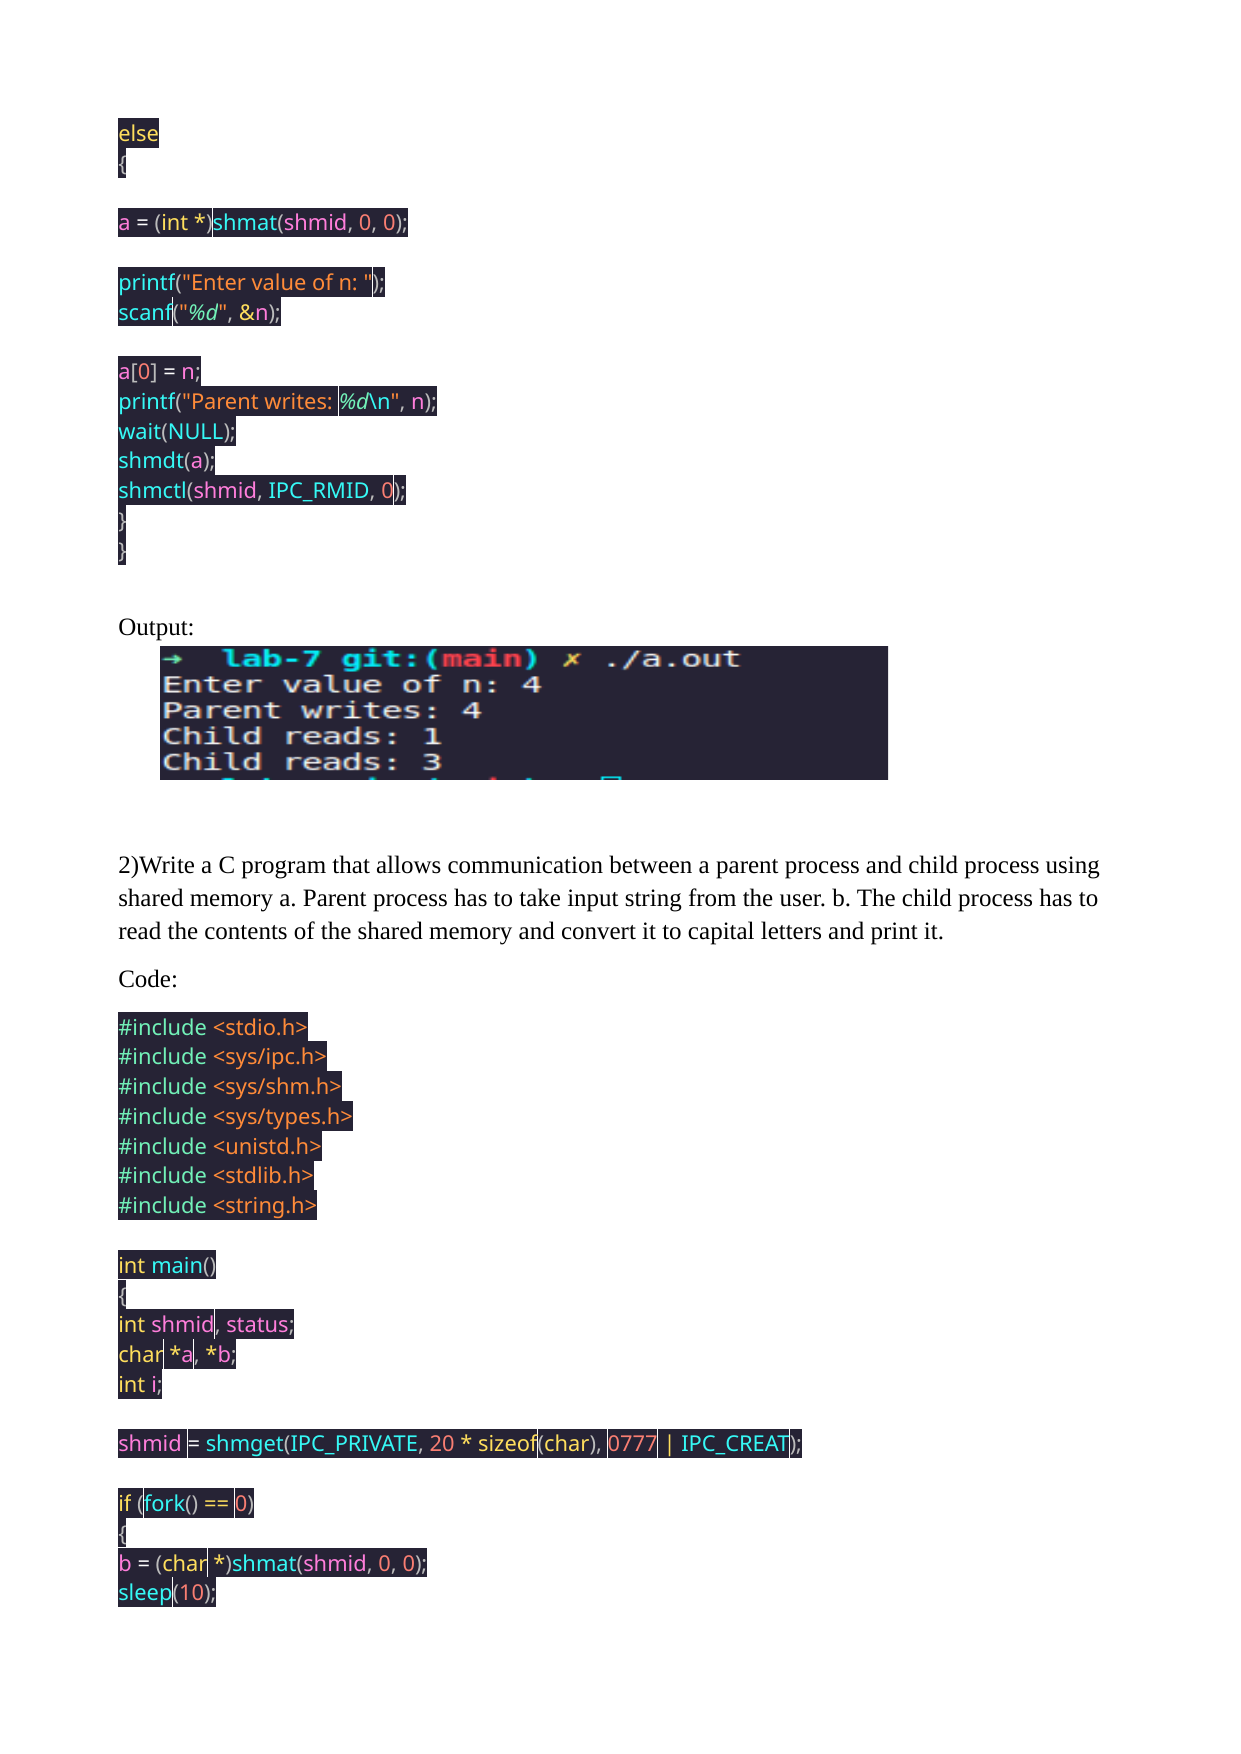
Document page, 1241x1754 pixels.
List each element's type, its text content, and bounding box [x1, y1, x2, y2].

text Output: [118, 612, 1122, 641]
text } [118, 535, 1122, 565]
text int main() [118, 1250, 1122, 1279]
text #include <sys/types.h> [118, 1101, 1122, 1131]
text wait(NULL); [118, 416, 1122, 446]
text char *a, *b; [118, 1339, 1122, 1369]
text else [118, 118, 1122, 148]
text { [118, 1518, 1122, 1547]
text b = (char *)shmat(shmid, 0, 0); [118, 1547, 1122, 1577]
text } [118, 505, 1122, 535]
text shmdt(a); [118, 446, 1122, 475]
text #include <stdlib.h> [118, 1161, 1122, 1190]
text shmctl(shmid, IPC_RMID, 0); [118, 475, 1122, 505]
text if (fork() == 0) [118, 1488, 1122, 1518]
picture [160, 646, 889, 780]
text #include <sys/shm.h> [118, 1071, 1122, 1101]
text #include <string.h> [118, 1190, 1122, 1220]
text sleep(10); [118, 1577, 1122, 1607]
text 2)Write a C program that allows communication between a parent process and child process using shared memory a. Parent process has to take input string from the user. b. The child process has to read the contents of the shared memory and convert it to capital letters and print it. [118, 850, 1122, 945]
text a = (int *)shmat(shmid, 0, 0); [118, 207, 1122, 237]
text #include <stdio.h> [118, 1012, 1122, 1041]
text printf("Parent writes: %d\n", n); [118, 386, 1122, 416]
text a[0] = n; [118, 356, 1122, 386]
text shmid = shmget(IPC_PRIVATE, 20 * sizeof(char), 0777 | IPC_CREAT); [118, 1428, 1122, 1458]
text #include <sys/ipc.h> [118, 1041, 1122, 1071]
text { [118, 148, 1122, 178]
text { [118, 1279, 1122, 1309]
text printf("Enter value of n: "); [118, 267, 1122, 297]
text #include <unistd.h> [118, 1131, 1122, 1161]
text scanf("%d", &n); [118, 297, 1122, 326]
text Code: [118, 964, 1122, 993]
text int i; [118, 1369, 1122, 1399]
text int shmid, status; [118, 1309, 1122, 1339]
